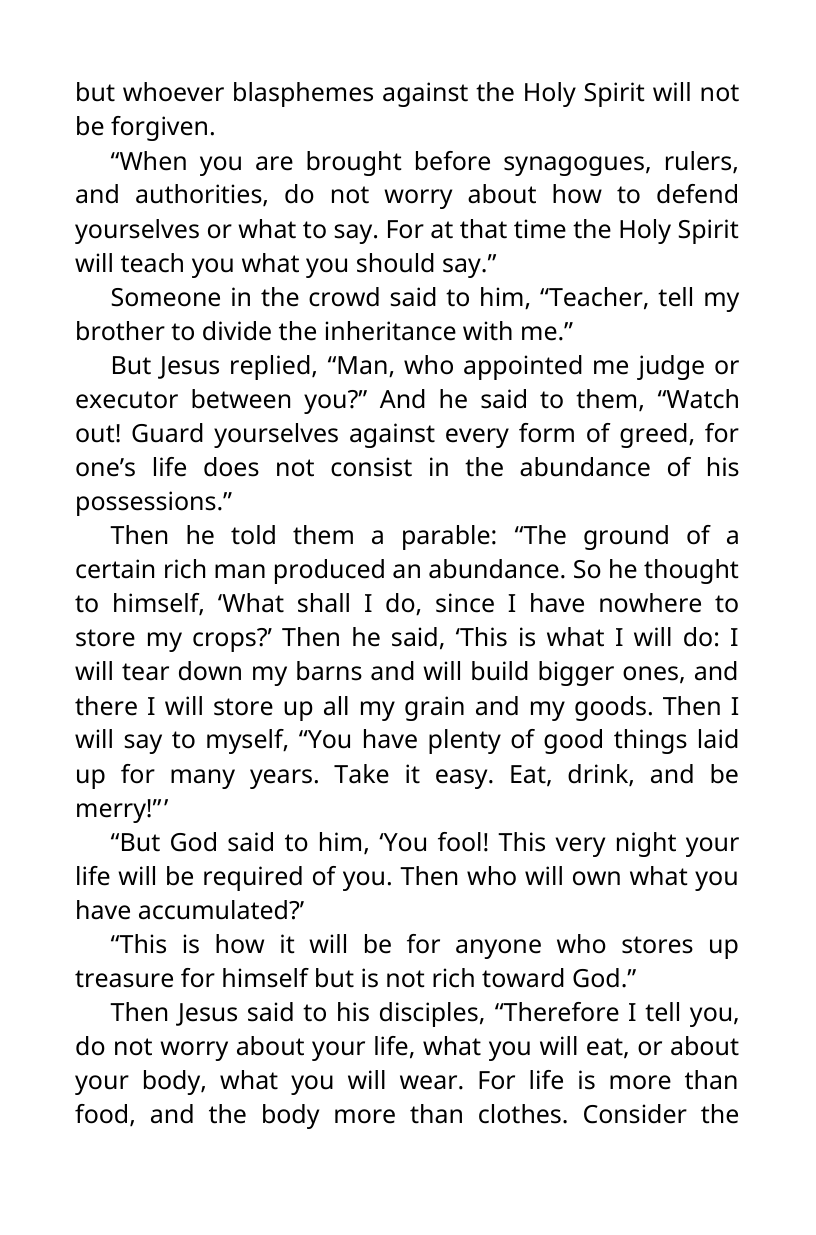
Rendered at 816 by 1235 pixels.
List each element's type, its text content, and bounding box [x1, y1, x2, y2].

text “When you are brought before synagogues, rulers, and authorities, do not worry about how to defend yourselves or what to say. For at that time the Holy Spirit will teach you what you should say.” [75, 143, 740, 279]
text “This is how it will be for anyone who stores up treasure for himself but is not rich toward God.” [75, 927, 740, 995]
text Then Jesus said to his disciples, “Therefore I tell you, do not worry about your life, what you will eat, or about your body, what you will wear. For life is more than food, and the body more than clothes. Consider the [75, 995, 740, 1131]
text “But God said to him, ‘You fool! This very night your life will be required of you. Then who will own what you have accumulated?’ [75, 824, 740, 927]
text Someone in the crowd said to him, “Teacher, tell my brother to divide the inheritance with me.” [75, 279, 740, 347]
text but whoever blasphemes against the Holy Spirit will not be forgiven. [75, 75, 740, 143]
text But Jesus replied, “Man, who appointed me judge or executor between you?” And he said to them, “Watch out! Guard yourselves against every form of greed, for one’s life does not consist in the abundance of his possessions.” [75, 347, 740, 518]
text Then he told them a parable: “The ground of a certain rich man produced an abundance. So he thought to himself, ‘What shall I do, since I have nowhere to store my crops?’ Then he said, ‘This is what I will do: I will tear down my barns and will build bigger ones, and there I will store up all my grain and my goods. Then I will say to myself, “You have plenty of good things laid up for many years. Take it easy. Eat, drink, and be merry!” ’ [75, 518, 740, 824]
